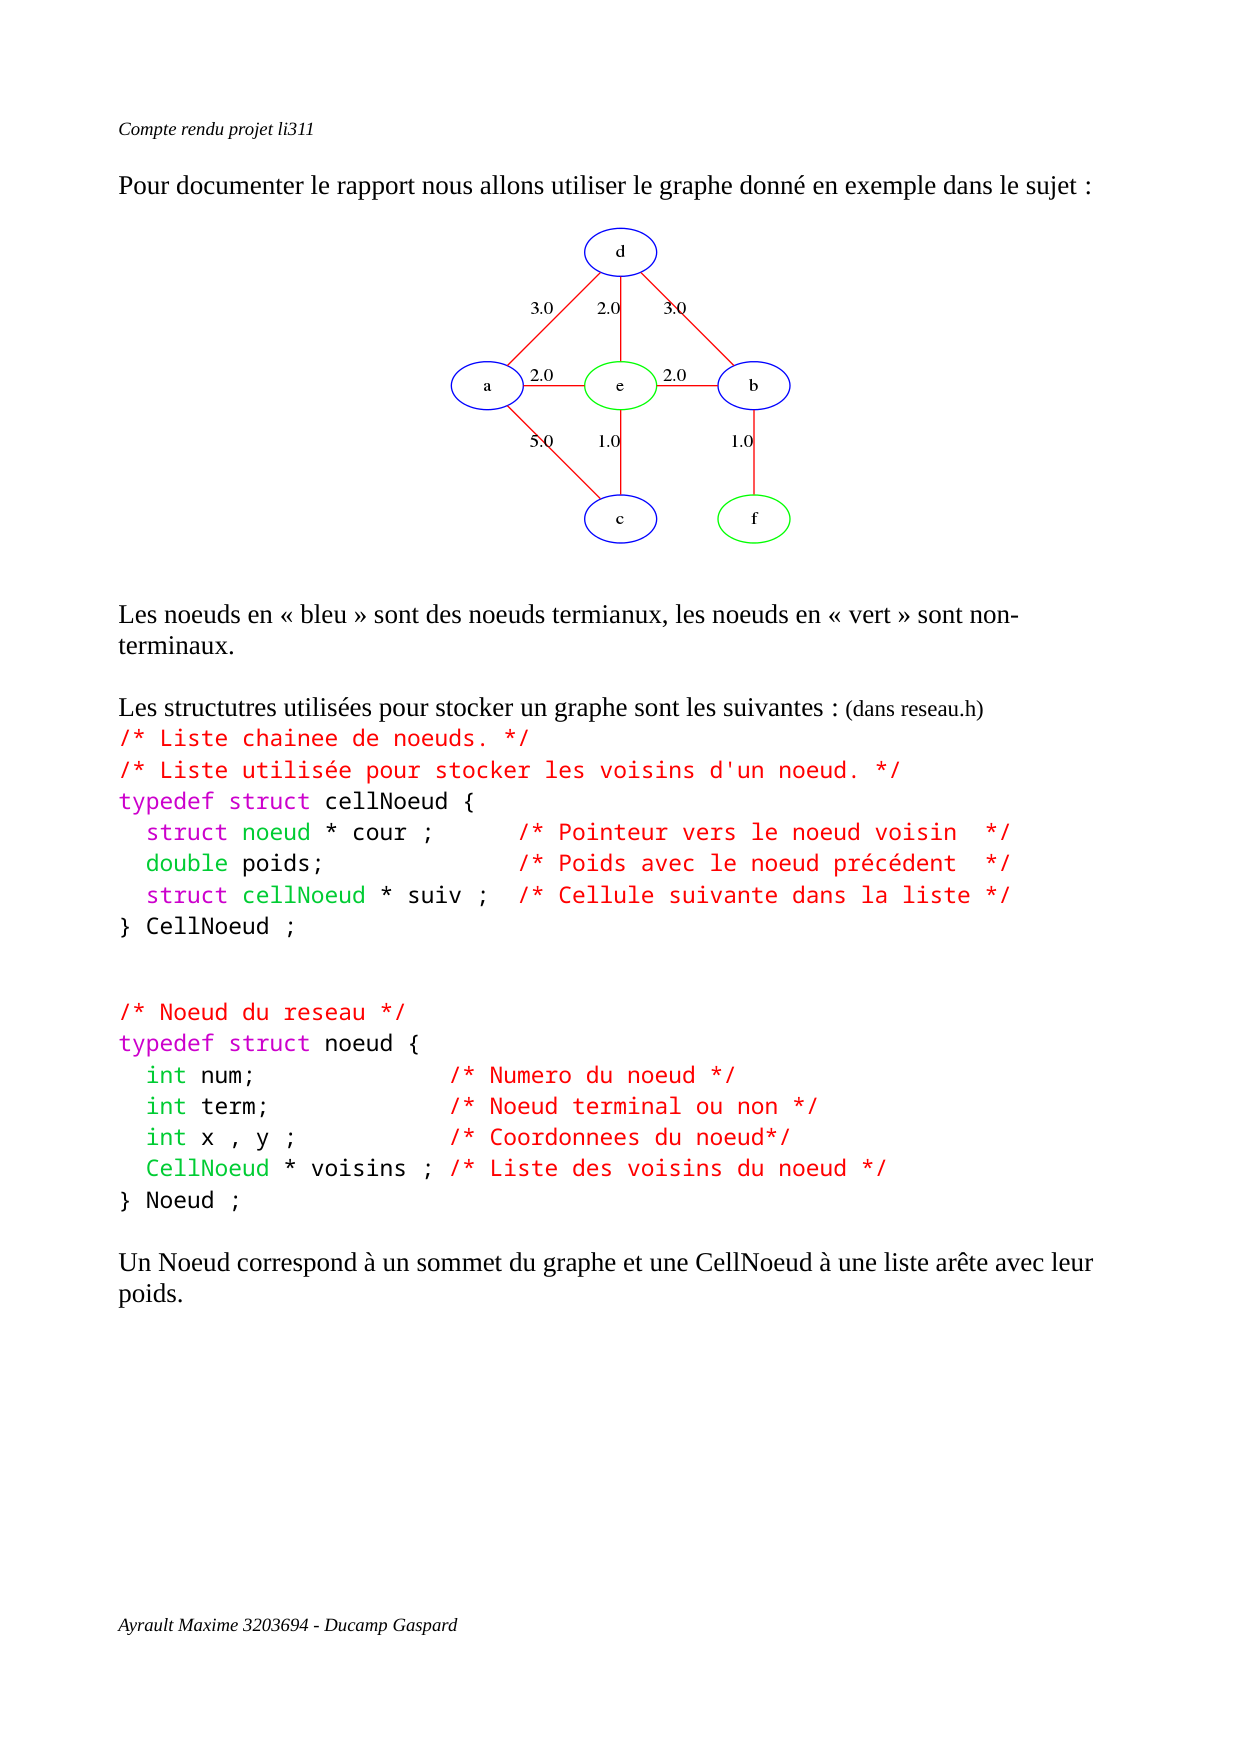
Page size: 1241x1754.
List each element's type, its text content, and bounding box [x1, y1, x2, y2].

text Les structutres utilisées pour stocker un graphe sont les suivantes : (dans reseau.h) [118, 691, 1122, 722]
text /* Liste utilisée pour stocker les voisins d'un noeud. */ [118, 753, 1122, 785]
text } Noeud ; [118, 1184, 1122, 1215]
picture [446, 223, 794, 547]
text Pour documenter le rapport nous allons utiliser le graphe donné en exemple dans le sujet : [118, 169, 1122, 200]
text int x , y ; /* Coordonnees du noeud*/ [118, 1121, 1122, 1152]
text struct noeud * cour ; /* Pointeur vers le noeud voisin */ [118, 816, 1122, 847]
text struct cellNoeud * suiv ; /* Cellule suivante dans la liste */ [118, 878, 1122, 910]
text int term; /* Noeud terminal ou non */ [118, 1090, 1122, 1121]
text /* Noeud du reseau */ [118, 996, 1122, 1027]
text } CellNoeud ; [118, 910, 1122, 941]
text /* Liste chainee de noeuds. */ [118, 722, 1122, 753]
text CellNoeud * voisins ; /* Liste des voisins du noeud */ [118, 1152, 1122, 1184]
text Un Noeud correspond à un sommet du graphe et une CellNoeud à une liste arête avec leur poids. [118, 1246, 1122, 1308]
text int num; /* Numero du noeud */ [118, 1059, 1122, 1090]
text typedef struct noeud { [118, 1027, 1122, 1059]
text double poids; /* Poids avec le noeud précédent */ [118, 847, 1122, 878]
text Les noeuds en « bleu » sont des noeuds termianux, les noeuds en « vert » sont non-terminaux. [118, 598, 1122, 660]
text typedef struct cellNoeud { [118, 785, 1122, 816]
